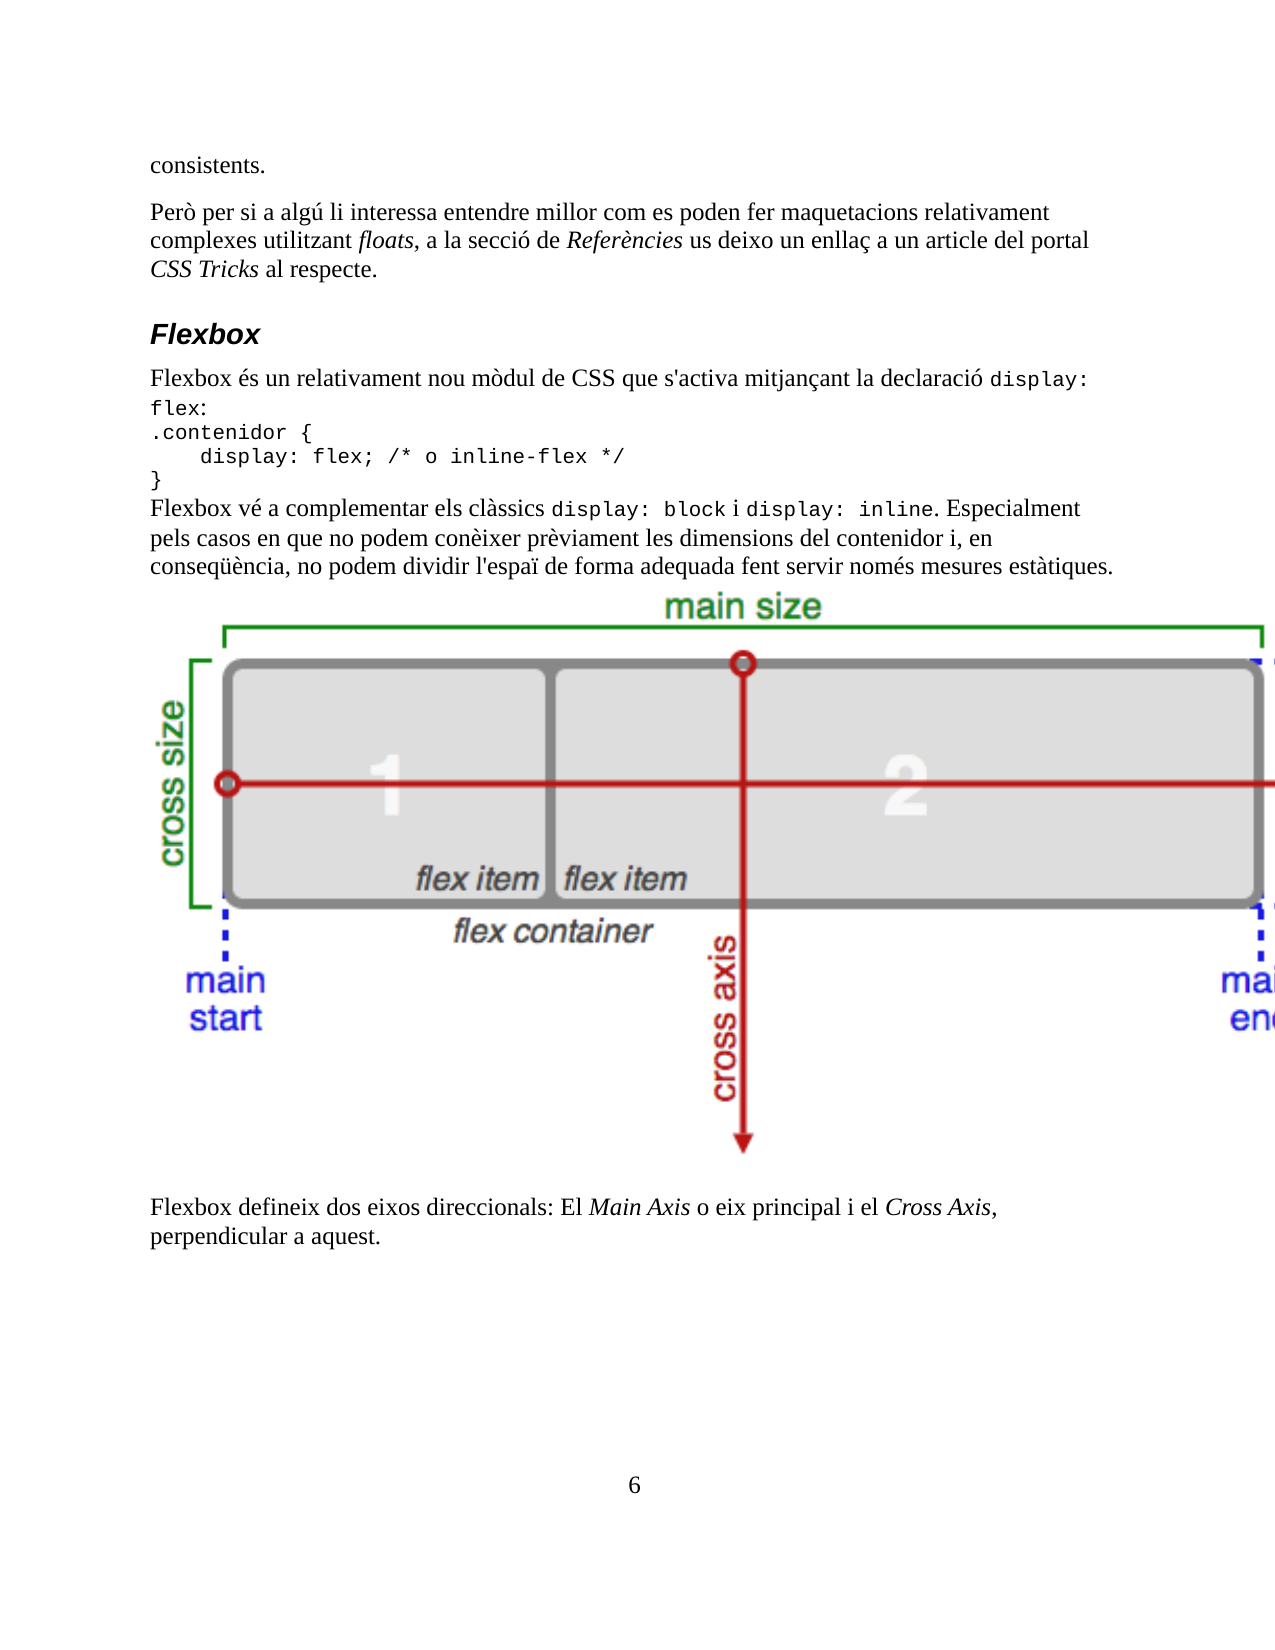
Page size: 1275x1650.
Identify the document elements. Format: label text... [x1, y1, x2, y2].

text display: flex; /* o inline-flex */ [150, 446, 1125, 469]
text } [150, 469, 1125, 493]
text Flexbox és un relativament nou mòdul de CSS que s'activa mitjançant la declaració display: flex: [150, 363, 1125, 422]
text consistents. [150, 150, 1125, 179]
text Però per si a algú li interessa entendre millor com es poden fer maquetacions relativament complexes utilitzant floats, a la secció de Referències us deixo un enllaç a un article del portal CSS Tricks al respecte. [150, 197, 1125, 283]
subtitle Flexbox [150, 317, 1125, 350]
text .contenidor { [150, 422, 1125, 446]
text Flexbox vé a complementar els clàssics display: block i display: inline. Especialment pels casos en que no podem conèixer prèviament les dimensions del contenidor i, en conseqüència, no podem dividir l'espaï de forma adequada fent servir només mesures estàtiques. [150, 493, 1125, 580]
picture [150, 589, 1275, 1175]
text Flexbox defineix dos eixos direccionals: El Main Axis o eix principal i el Cross Axis, perpendicular a aquest. [150, 1192, 1125, 1250]
